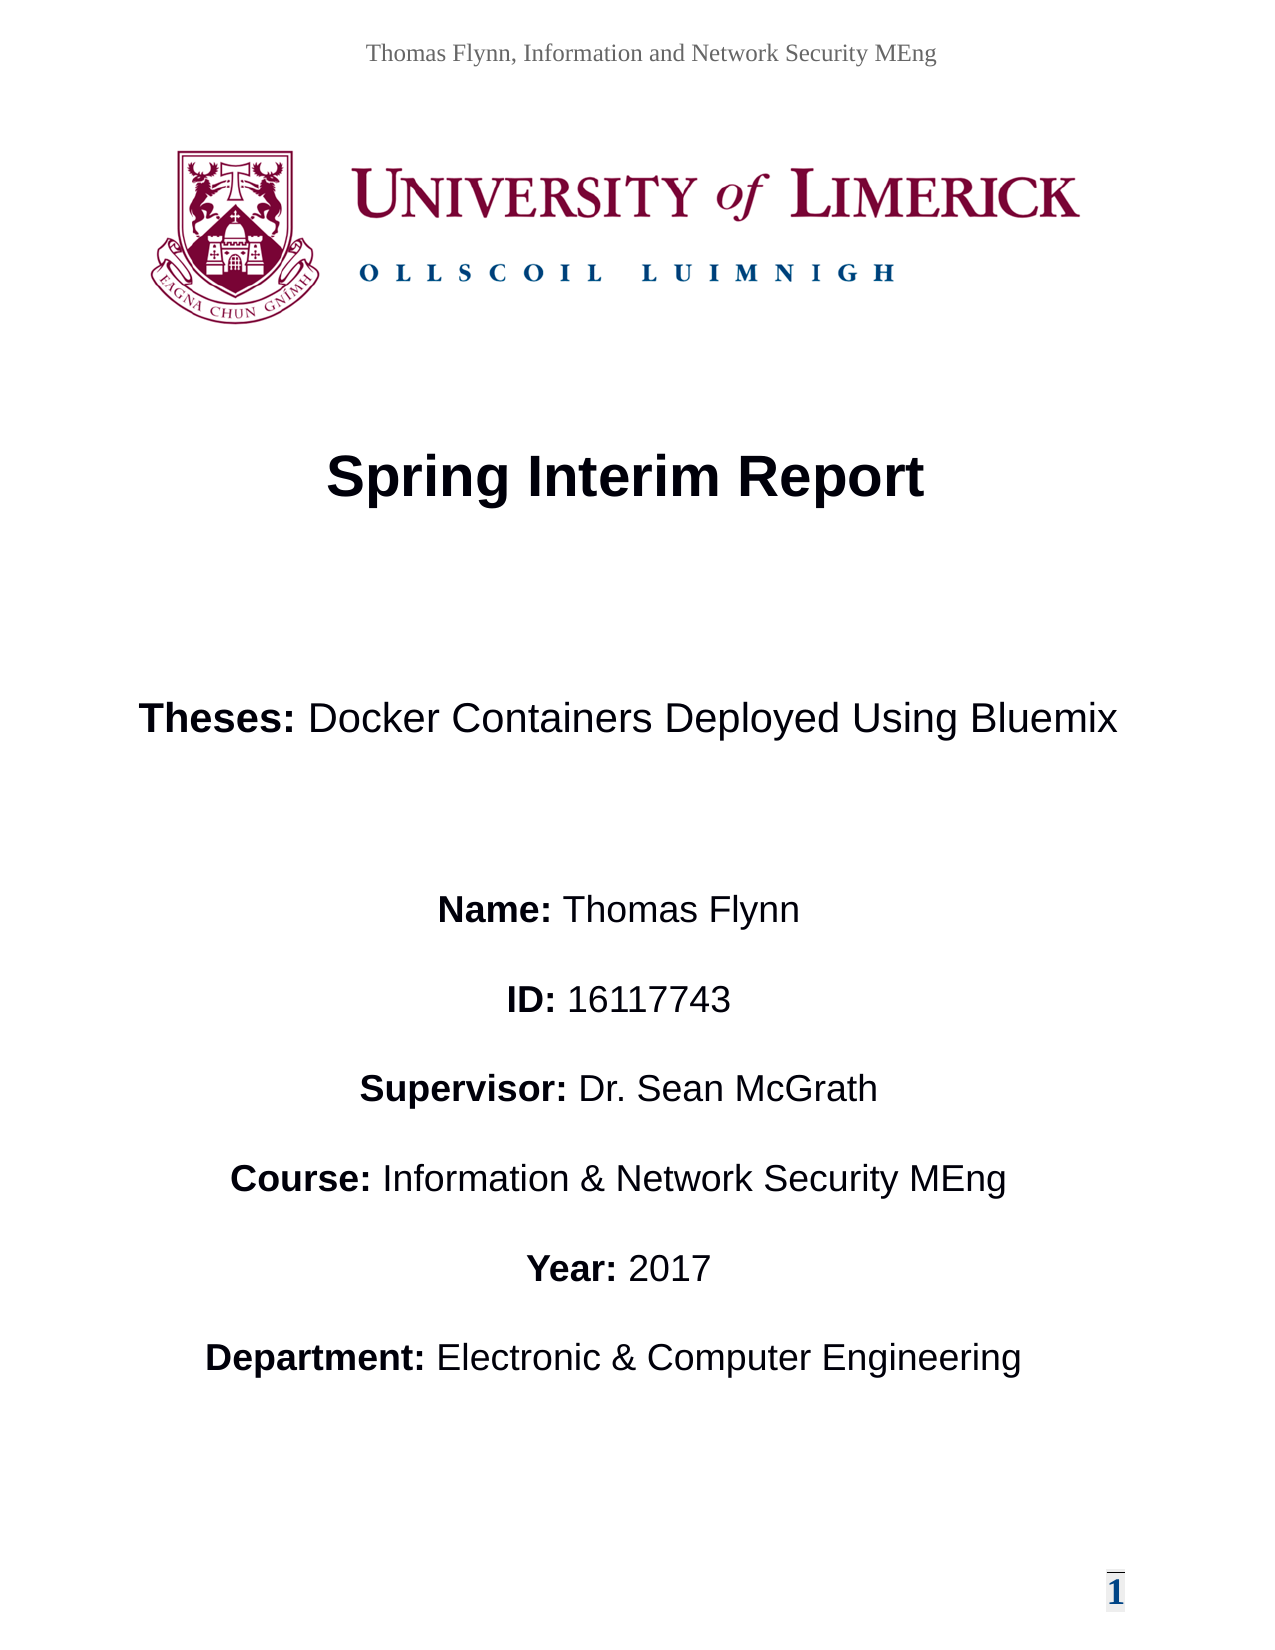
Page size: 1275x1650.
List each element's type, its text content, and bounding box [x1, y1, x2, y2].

title Department: Electronic & Computer Engineering [112, 1336, 1125, 1379]
title Theses: Docker Containers Deployed Using Bluemix [74, 693, 1125, 741]
picture [103, 90, 1130, 384]
title ID: 16117743 [112, 977, 1125, 1020]
title Course: Information & Network Security MEng [112, 1156, 1125, 1199]
title Spring Interim Report [103, 384, 1125, 509]
title Supervisor: Dr. Sean McGrath [112, 1066, 1125, 1109]
title Year: 2017 [112, 1246, 1125, 1289]
title Name: Thomas Flynn [112, 887, 1125, 930]
